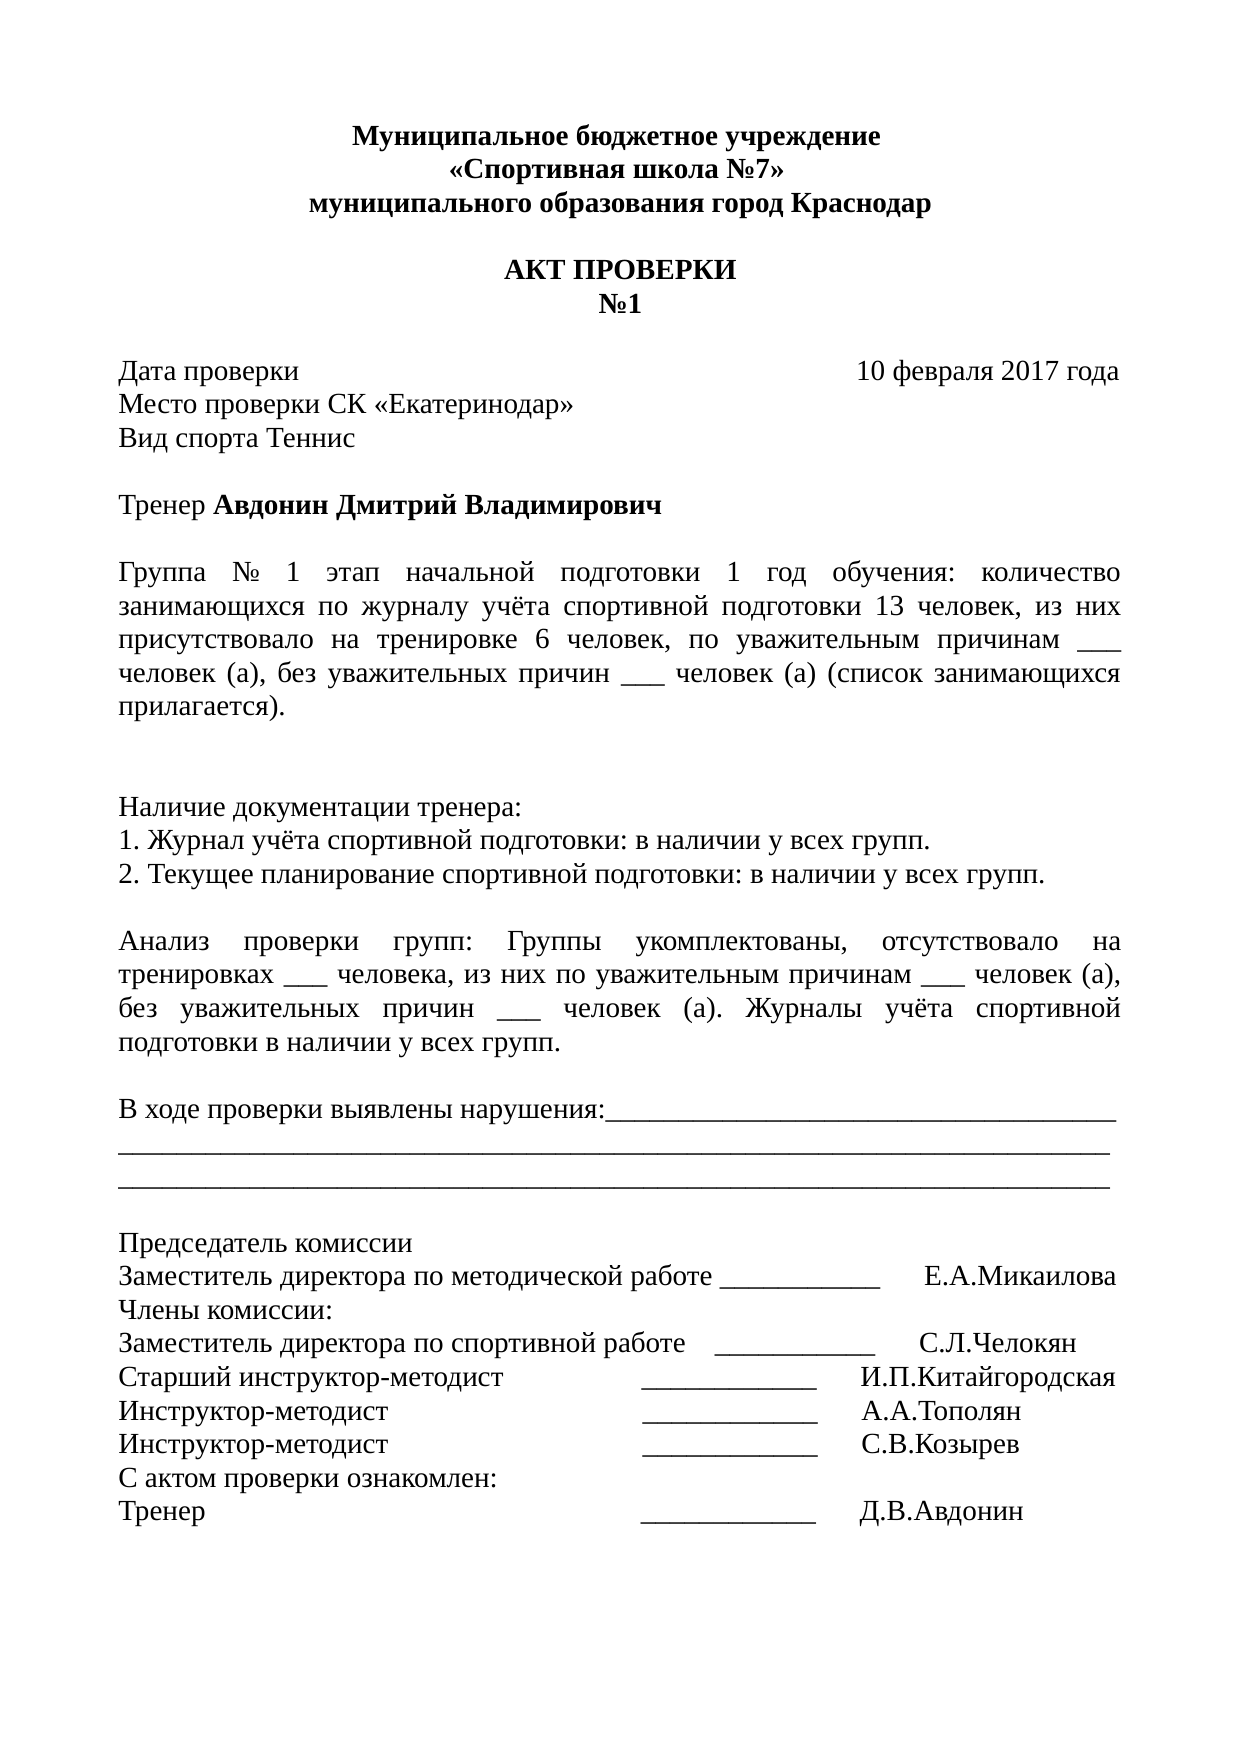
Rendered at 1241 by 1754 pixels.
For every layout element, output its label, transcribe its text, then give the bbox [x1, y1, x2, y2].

text 2. Текущее планирование спортивной подготовки: в наличии у всех групп. [118, 856, 1122, 889]
text Инструктор-методист ____________ С.В.Козырев [118, 1426, 1122, 1460]
text В ходе проверки выявлены нарушения:___________________________________ [118, 1091, 1122, 1124]
text Группа № 1 этап начальной подготовки 1 год обучения: количество занимающихся по журналу учёта спортивной подготовки 13 человек, из них присутствовало на тренировке 6 человек, по уважительным причинам ___ человек (а), без уважительных причин ___ человек (а) (список занимающихся прилагается). [118, 554, 1122, 722]
text Дата проверки 10 февраля 2017 года [118, 353, 1122, 386]
text Анализ проверки групп: Группы укомплектованы, отсутствовало на тренировках ___ человека, из них по уважительным причинам ___ человек (а), без уважительных причин ___ человек (а). Журналы учёта спортивной подготовки в наличии у всех групп. [118, 923, 1122, 1057]
text АКТ ПРОВЕРКИ [118, 252, 1122, 286]
text Члены комиссии: [118, 1292, 1122, 1326]
text №1 [118, 286, 1122, 319]
text Инструктор-методист ____________ А.А.Тополян [118, 1393, 1122, 1426]
text 1. Журнал учёта спортивной подготовки: в наличии у всех групп. [118, 822, 1122, 856]
text Наличие документации тренера: [118, 789, 1122, 822]
text Старший инструктор-методист ____________ И.П.Китайгородская [118, 1359, 1122, 1393]
text Заместитель директора по методической работе ___________ Е.А.Микаилова [118, 1258, 1122, 1292]
text Тренер ____________ Д.В.Авдонин [118, 1493, 1122, 1527]
text ____________________________________________________________________ [118, 1158, 1122, 1191]
text ____________________________________________________________________ [118, 1124, 1122, 1158]
text Место проверки СК «Екатеринодар» [118, 386, 1122, 420]
text С актом проверки ознакомлен: [118, 1460, 1122, 1493]
text Заместитель директора по спортивной работе ___________ С.Л.Челокян [118, 1326, 1122, 1359]
text Тренер Авдонин Дмитрий Владимирович [118, 487, 1122, 521]
text Муниципальное бюджетное учреждение «Спортивная школа №7» муниципального образования город Краснодар [118, 118, 1122, 219]
text Вид спорта Теннис [118, 420, 1122, 453]
text Председатель комиссии [118, 1225, 1122, 1258]
